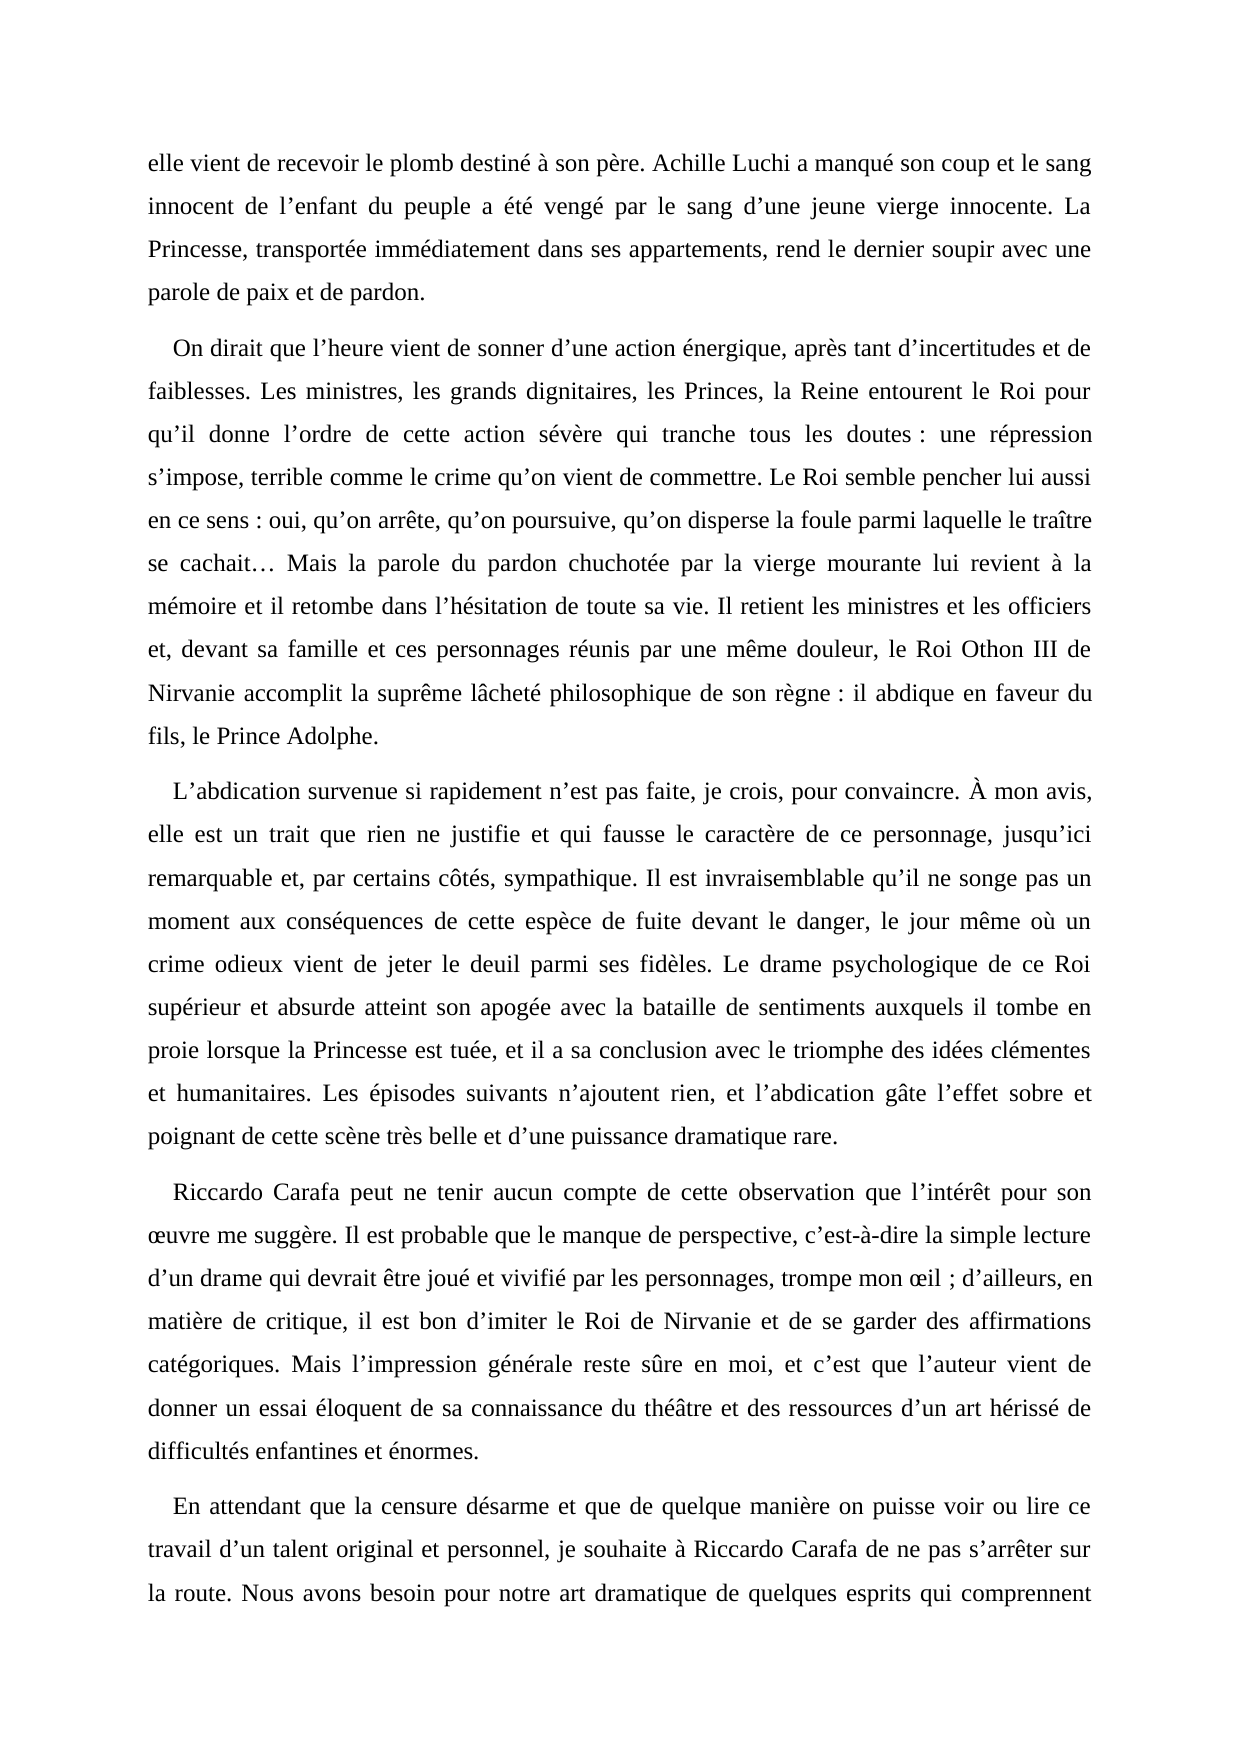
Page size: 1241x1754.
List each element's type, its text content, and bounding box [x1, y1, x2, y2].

text En attendant que la censure désarme et que de quelque manière on puisse voir ou lire ce travail d’un talent original et personnel, je souhaite à Riccardo Carafa de ne pas s’arrêter sur la route. Nous avons besoin pour notre art dramatique de quelques esprits qui comprennent [148, 1491, 1093, 1606]
text On dirait que l’heure vient de sonner d’une action énergique, après tant d’incertitudes et de faiblesses. Les ministres, les grands dignitaires, les Princes, la Reine entourent le Roi pour qu’il donne l’ordre de cette action sévère qui tranche tous les doutes : une répression s’impose, terrible comme le crime qu’on vient de commettre. Le Roi semble pencher lui aussi en ce sens : oui, qu’on arrête, qu’on poursuive, qu’on disperse la foule parmi laquelle le traître se cachait… Mais la parole du pardon chuchotée par la vierge mourante lui revient à la mémoire et il retombe dans l’hésitation de toute sa vie. Il retient les ministres et les officiers et, devant sa famille et ces personnages réunis par une même douleur, le Roi Othon III de Nirvanie accomplit la suprême lâcheté philosophique de son règne : il abdique en faveur du fils, le Prince Adolphe. [148, 333, 1093, 749]
text Riccardo Carafa peut ne tenir aucun compte de cette observation que l’intérêt pour son œuvre me suggère. Il est probable que le manque de perspective, c’est-à-dire la simple lecture d’un drame qui devrait être joué et vivifié par les personnages, trompe mon œil ; d’ailleurs, en matière de critique, il est bon d’imiter le Roi de Nirvanie et de se garder des affirmations catégoriques. Mais l’impression générale reste sûre en moi, et c’est que l’auteur vient de donner un essai éloquent de sa connaissance du théâtre et des ressources d’un art hérissé de difficultés enfantines et énormes. [148, 1177, 1093, 1464]
text elle vient de recevoir le plomb destiné à son père. Achille Luchi a manqué son coup et le sang innocent de l’enfant du peuple a été vengé par le sang d’une jeune vierge innocente. La Princesse, transportée immédiatement dans ses appartements, rend le dernier soupir avec une parole de paix et de pardon. [148, 148, 1093, 306]
text L’abdication survenue si rapidement n’est pas faite, je crois, pour convaincre. À mon avis, elle est un trait que rien ne justifie et qui fausse le caractère de ce personnage, jusqu’ici remarquable et, par certains côtés, sympathique. Il est invraisemblable qu’il ne songe pas un moment aux conséquences de cette espèce de fuite devant le danger, le jour même où un crime odieux vient de jeter le deuil parmi ses fidèles. Le drame psychologique de ce Roi supérieur et absurde atteint son apogée avec la bataille de sentiments auxquels il tombe en proie lorsque la Princesse est tuée, et il a sa conclusion avec le triomphe des idées clémentes et humanitaires. Les épisodes suivants n’ajoutent rien, et l’abdication gâte l’effet sobre et poignant de cette scène très belle et d’une puissance dramatique rare. [148, 776, 1093, 1150]
